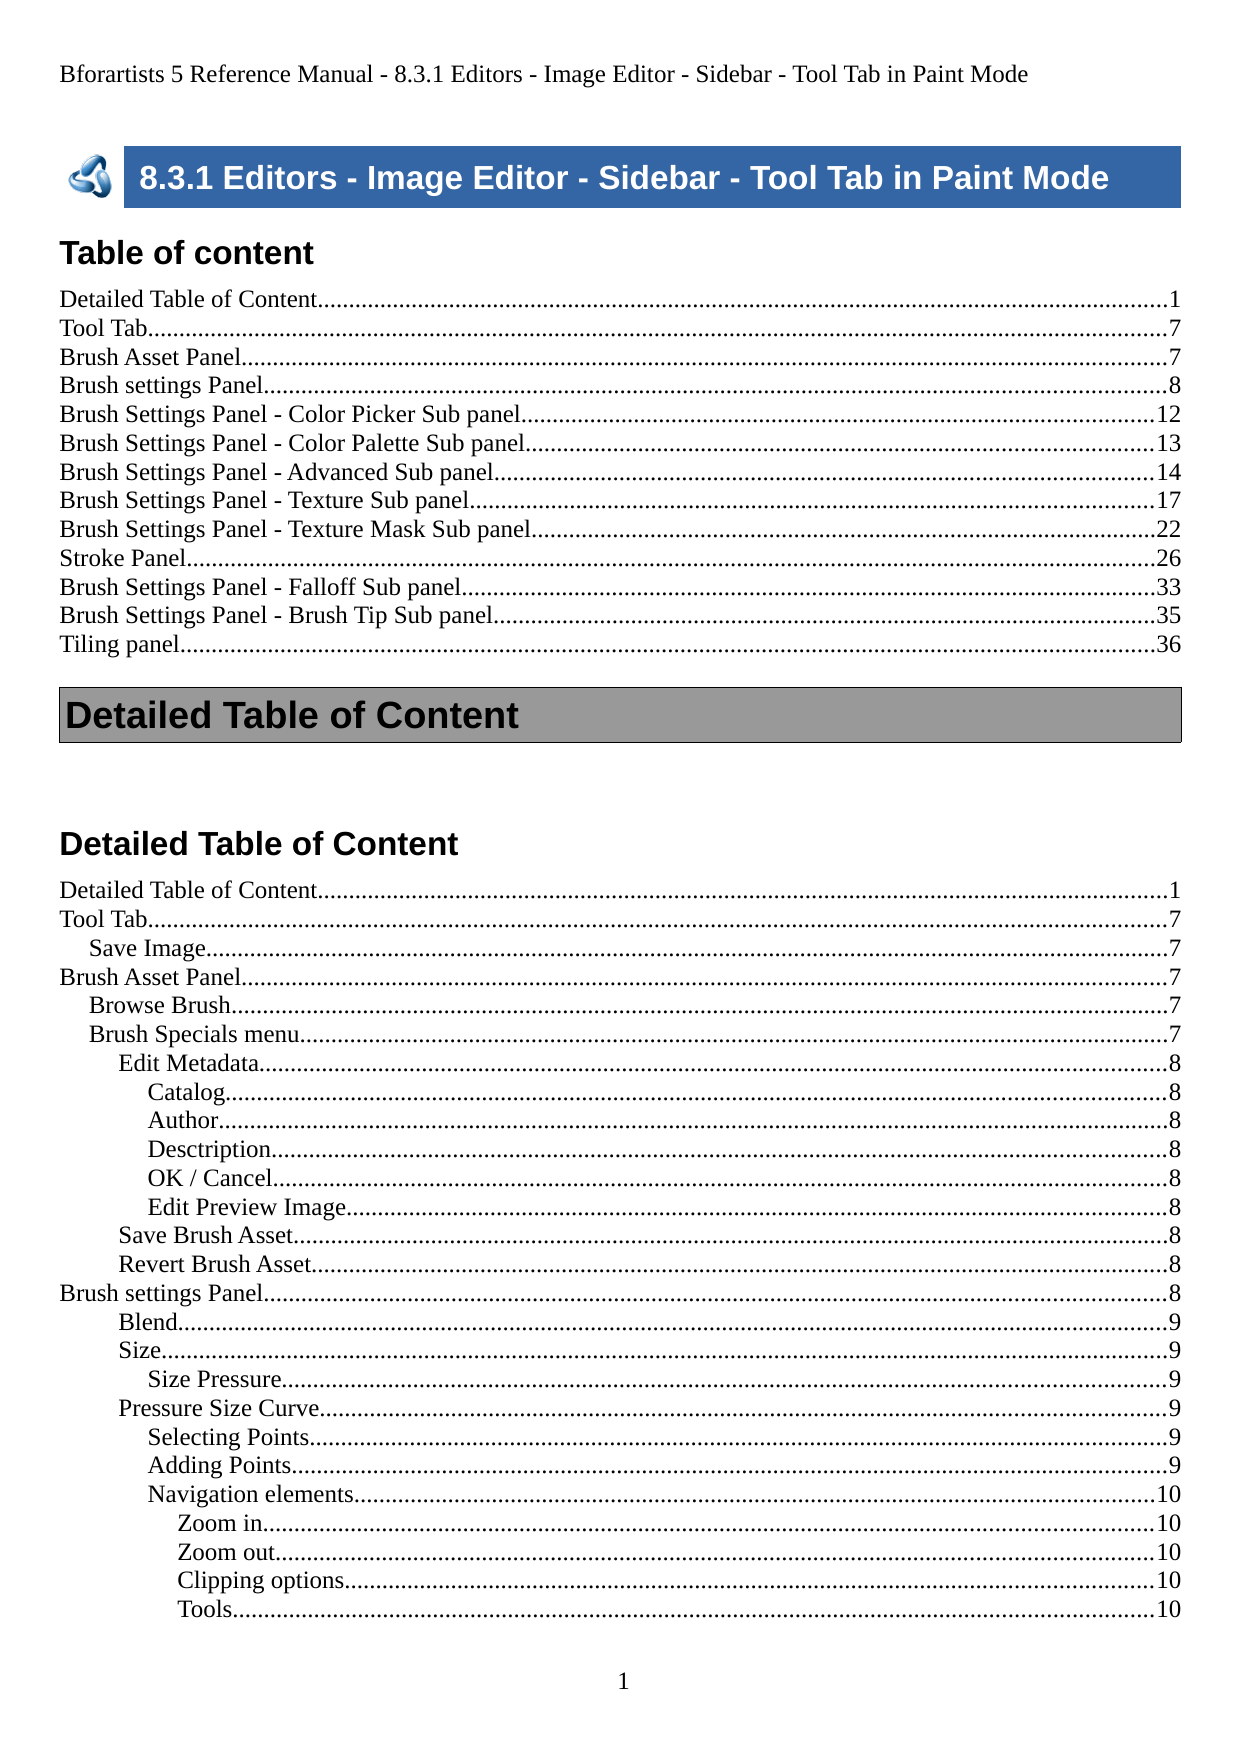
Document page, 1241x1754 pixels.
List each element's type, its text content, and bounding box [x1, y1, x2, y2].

table_header Detailed Table of Content [60, 688, 1181, 742]
text Adding Points 9 [147, 1450, 1181, 1479]
text Desctription 8 [147, 1134, 1181, 1163]
text Edit Metadata 8 [118, 1048, 1181, 1077]
text Pressure Size Curve 9 [118, 1393, 1181, 1422]
text Author 8 [147, 1105, 1181, 1134]
text Zoom in 10 [177, 1508, 1181, 1537]
text Catalog 8 [147, 1077, 1181, 1105]
text Size 9 [118, 1335, 1181, 1364]
text Navigation elements 10 [147, 1479, 1181, 1508]
text Detailed Table of Content 1 [59, 875, 1181, 904]
text Blend 9 [118, 1307, 1181, 1335]
subtitle Table of content [59, 233, 1181, 272]
table_header 8.3.1 Editors - Image Editor - Sidebar - Tool Tab in Paint Mode [124, 146, 1181, 208]
text Brush Settings Panel - Texture Sub panel 17 [59, 485, 1181, 514]
text Tool Tab 7 [59, 313, 1181, 342]
text Size Pressure 9 [147, 1364, 1181, 1393]
text Brush settings Panel 8 [59, 370, 1181, 399]
text Save Image 7 [88, 933, 1181, 962]
text Tools 10 [177, 1594, 1181, 1623]
text Browse Brush 7 [88, 990, 1181, 1019]
text Brush Settings Panel - Advanced Sub panel 14 [59, 457, 1181, 485]
text OK / Cancel 8 [147, 1163, 1181, 1192]
picture [65, 152, 114, 201]
text Zoom out 10 [177, 1537, 1181, 1565]
text Brush Settings Panel - Color Palette Sub panel 13 [59, 428, 1181, 457]
table_header [59, 146, 124, 208]
text Tiling panel 36 [59, 629, 1181, 658]
text Brush Settings Panel - Brush Tip Sub panel 35 [59, 600, 1181, 629]
text Brush Specials menu 7 [88, 1019, 1181, 1048]
text Edit Preview Image 8 [147, 1192, 1181, 1220]
text Clipping options 10 [177, 1565, 1181, 1594]
text Brush Settings Panel - Falloff Sub panel 33 [59, 572, 1181, 600]
text Revert Brush Asset 8 [118, 1249, 1181, 1278]
text Brush Settings Panel - Texture Mask Sub panel 22 [59, 514, 1181, 543]
text Brush Asset Panel 7 [59, 342, 1181, 370]
text Tool Tab 7 [59, 904, 1181, 933]
subtitle Detailed Table of Content [59, 824, 1181, 863]
text Save Brush Asset 8 [118, 1220, 1181, 1249]
text Brush Settings Panel - Color Picker Sub panel 12 [59, 399, 1181, 428]
text Brush Asset Panel 7 [59, 962, 1181, 990]
text Brush settings Panel 8 [59, 1278, 1181, 1307]
text Selecting Points 9 [147, 1422, 1181, 1450]
text Stroke Panel 26 [59, 543, 1181, 572]
text Detailed Table of Content 1 [59, 284, 1181, 313]
